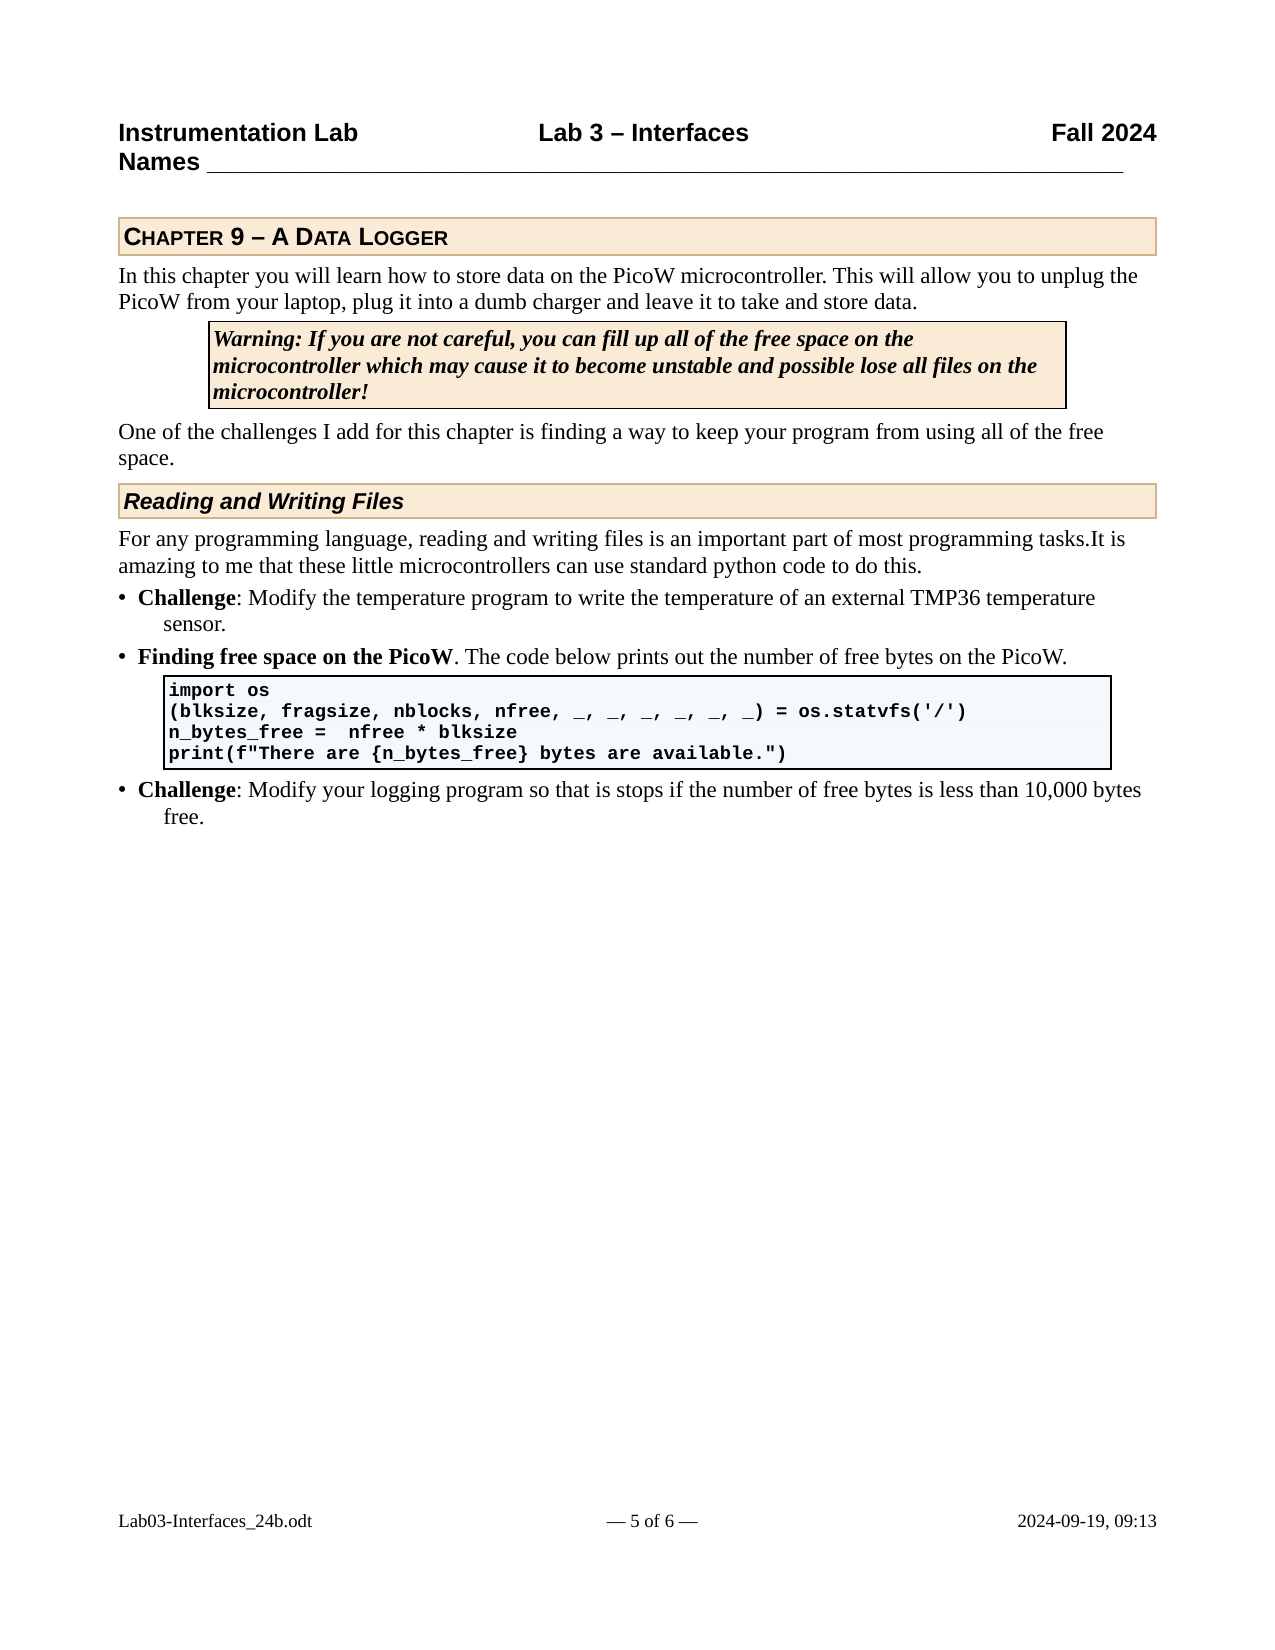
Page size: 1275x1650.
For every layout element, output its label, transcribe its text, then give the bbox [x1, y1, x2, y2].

text In this chapter you will learn how to store data on the PicoW microcontroller. This will allow you to unplug the PicoW from your laptop, plug it into a dumb charger and leave it to take and store data. [118, 262, 1157, 315]
text (blksize, fragsize, nblocks, nfree, _, _, _, _, _, _) = os.statvfs('/') [165, 696, 1110, 718]
list Finding free space on the PicoW. The code below prints out the number of free bytes on the PicoW. [118, 643, 1157, 669]
list Challenge: Modify the temperature program to write the temperature of an external TMP36 temperature sensor. [118, 584, 1157, 637]
text n_bytes_free = nfree * blksize [165, 718, 1110, 739]
subtitle Chapter 9 – A Data Logger [120, 219, 1155, 254]
text Warning: If you are not careful, you can fill up all of the free space on the microcontroller which may cause it to become unstable and possible lose all files on the microcontroller! [210, 322, 1065, 408]
list Challenge: Modify your logging program so that is stops if the number of free bytes is less than 10,000 bytes free. [118, 776, 1157, 829]
text import os [165, 677, 1110, 696]
text For any programming language, reading and writing files is an important part of most programming tasks.It is amazing to me that these little microcontrollers can use standard python code to do this. [118, 525, 1157, 578]
text One of the challenges I add for this chapter is finding a way to keep your program from using all of the free space. [118, 418, 1157, 471]
subtitle Reading and Writing Files [120, 485, 1155, 517]
text print(f"There are {n_bytes_free} bytes are available.") [165, 739, 1110, 768]
